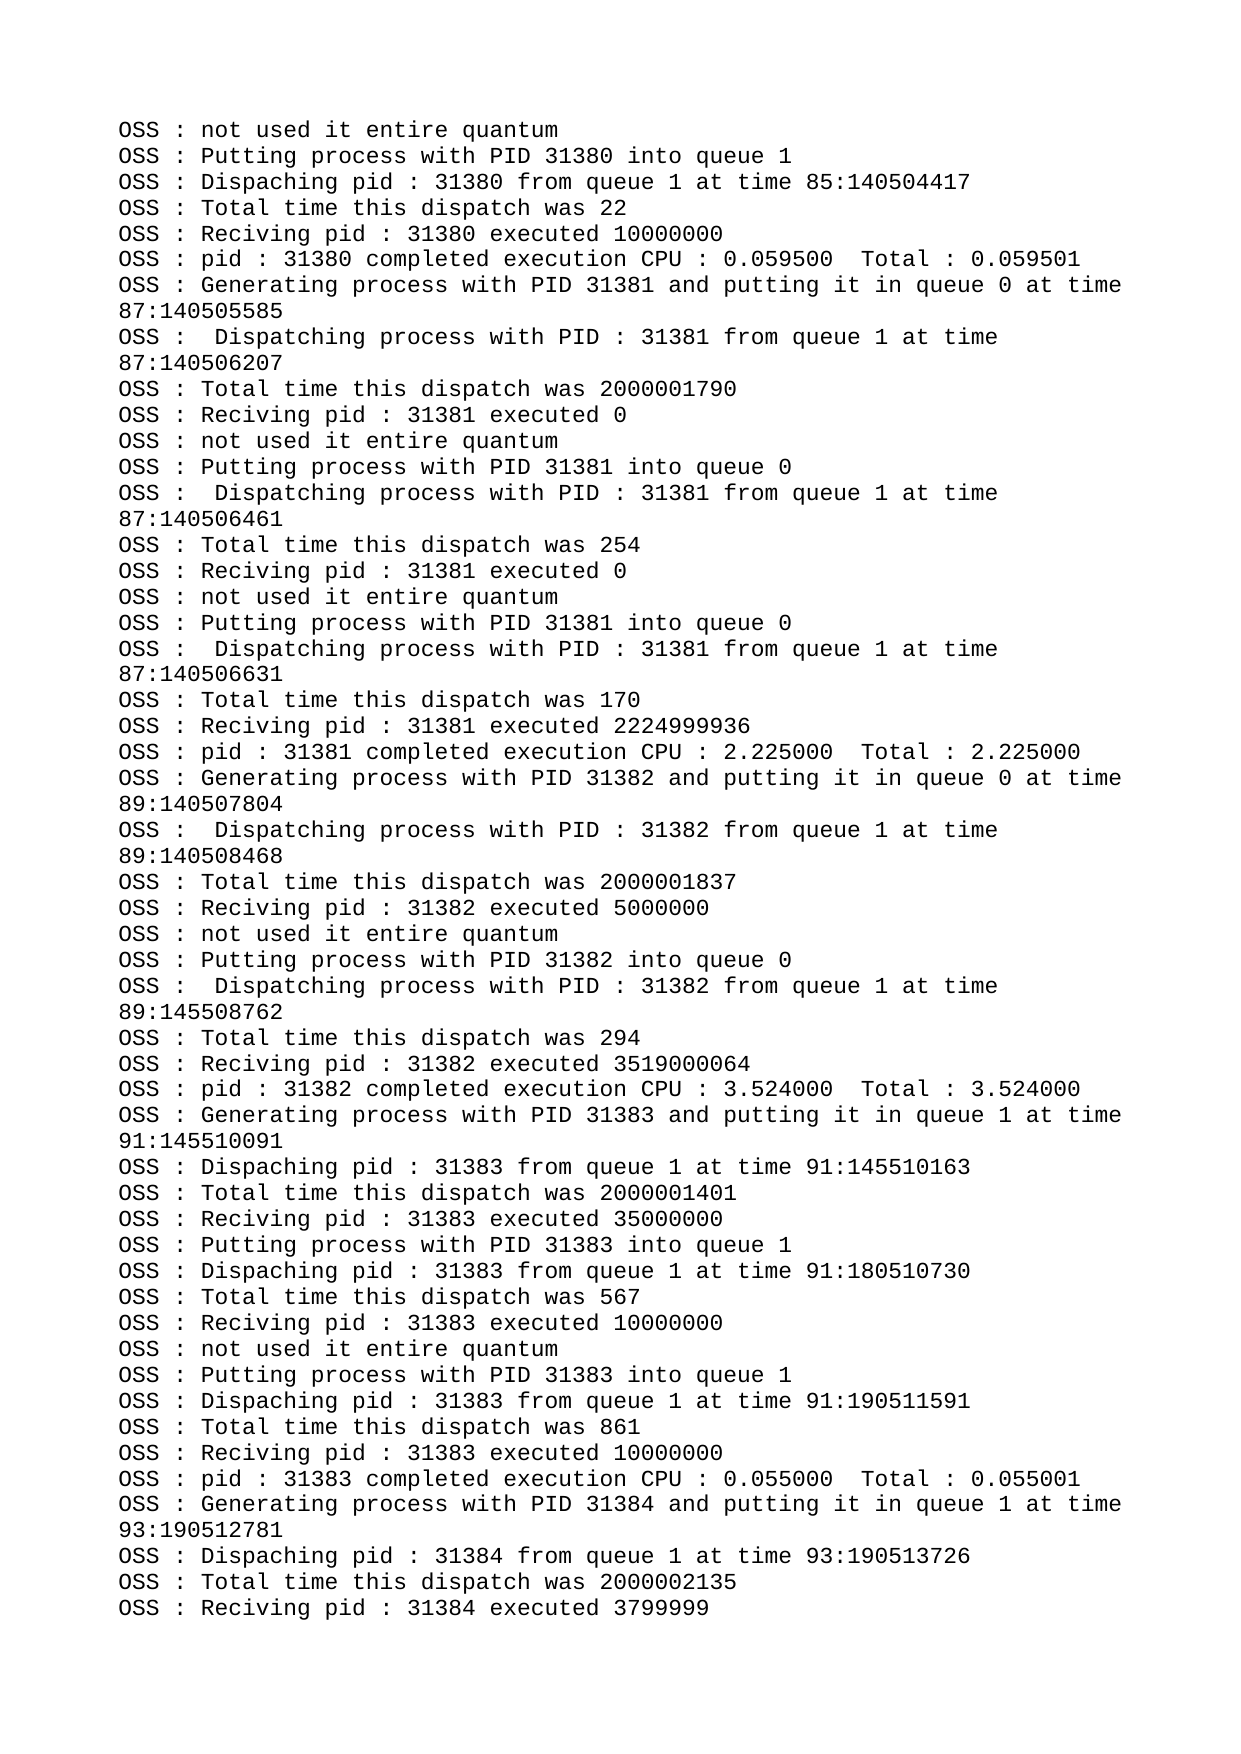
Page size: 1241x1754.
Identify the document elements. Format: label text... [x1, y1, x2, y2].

text OSS : Total time this dispatch was 294 [118, 1026, 1122, 1052]
text OSS : Generating process with PID 31382 and putting it in queue 0 at time 89:140507804 [118, 767, 1122, 818]
text OSS : Putting process with PID 31380 into queue 1 [118, 144, 1122, 170]
text OSS : Reciving pid : 31383 executed 10000000 [118, 1311, 1122, 1337]
text OSS : not used it entire quantum [118, 1337, 1122, 1363]
text OSS : Reciving pid : 31383 executed 10000000 [118, 1441, 1122, 1467]
text OSS : Reciving pid : 31382 executed 3519000064 [118, 1052, 1122, 1078]
text OSS : Total time this dispatch was 2000001401 [118, 1182, 1122, 1207]
text OSS : Reciving pid : 31383 executed 35000000 [118, 1207, 1122, 1233]
text OSS : not used it entire quantum [118, 585, 1122, 611]
text OSS : not used it entire quantum [118, 922, 1122, 948]
text OSS : Dispatching process with PID : 31381 from queue 1 at time 87:140506461 [118, 481, 1122, 533]
text OSS : Total time this dispatch was 861 [118, 1415, 1122, 1441]
text OSS : Reciving pid : 31381 executed 2224999936 [118, 715, 1122, 741]
text OSS : Reciving pid : 31381 executed 0 [118, 559, 1122, 585]
text OSS : Generating process with PID 31383 and putting it in queue 1 at time 91:145510091 [118, 1104, 1122, 1156]
text OSS : Dispaching pid : 31380 from queue 1 at time 85:140504417 [118, 170, 1122, 196]
text OSS : Total time this dispatch was 254 [118, 533, 1122, 559]
text OSS : pid : 31382 completed execution CPU : 3.524000 Total : 3.524000 [118, 1078, 1122, 1104]
text OSS : Putting process with PID 31383 into queue 1 [118, 1233, 1122, 1259]
text OSS : Dispatching process with PID : 31382 from queue 1 at time 89:140508468 [118, 818, 1122, 870]
text OSS : Total time this dispatch was 2000002135 [118, 1571, 1122, 1597]
text OSS : not used it entire quantum [118, 118, 1122, 144]
text OSS : Putting process with PID 31381 into queue 0 [118, 455, 1122, 481]
text OSS : Reciving pid : 31381 executed 0 [118, 403, 1122, 429]
text OSS : Dispaching pid : 31384 from queue 1 at time 93:190513726 [118, 1545, 1122, 1571]
text OSS : not used it entire quantum [118, 429, 1122, 455]
text OSS : Dispatching process with PID : 31382 from queue 1 at time 89:145508762 [118, 974, 1122, 1026]
text OSS : Generating process with PID 31384 and putting it in queue 1 at time 93:190512781 [118, 1493, 1122, 1545]
text OSS : Total time this dispatch was 567 [118, 1285, 1122, 1311]
text OSS : pid : 31383 completed execution CPU : 0.055000 Total : 0.055001 [118, 1467, 1122, 1493]
text OSS : pid : 31381 completed execution CPU : 2.225000 Total : 2.225000 [118, 741, 1122, 767]
text OSS : Dispatching process with PID : 31381 from queue 1 at time 87:140506207 [118, 326, 1122, 377]
text OSS : Dispaching pid : 31383 from queue 1 at time 91:145510163 [118, 1156, 1122, 1182]
text OSS : Total time this dispatch was 22 [118, 196, 1122, 222]
text OSS : Dispaching pid : 31383 from queue 1 at time 91:180510730 [118, 1259, 1122, 1285]
text OSS : Total time this dispatch was 2000001837 [118, 870, 1122, 896]
text OSS : Putting process with PID 31382 into queue 0 [118, 948, 1122, 974]
text OSS : Reciving pid : 31380 executed 10000000 [118, 222, 1122, 248]
text OSS : Dispatching process with PID : 31381 from queue 1 at time 87:140506631 [118, 637, 1122, 689]
text OSS : Reciving pid : 31382 executed 5000000 [118, 896, 1122, 922]
text OSS : Generating process with PID 31381 and putting it in queue 0 at time 87:140505585 [118, 274, 1122, 326]
text OSS : Putting process with PID 31381 into queue 0 [118, 611, 1122, 637]
text OSS : Dispaching pid : 31383 from queue 1 at time 91:190511591 [118, 1389, 1122, 1415]
text OSS : Putting process with PID 31383 into queue 1 [118, 1363, 1122, 1389]
text OSS : Total time this dispatch was 2000001790 [118, 377, 1122, 403]
text OSS : pid : 31380 completed execution CPU : 0.059500 Total : 0.059501 [118, 248, 1122, 274]
text OSS : Reciving pid : 31384 executed 3799999 [118, 1597, 1122, 1622]
text OSS : Total time this dispatch was 170 [118, 689, 1122, 715]
